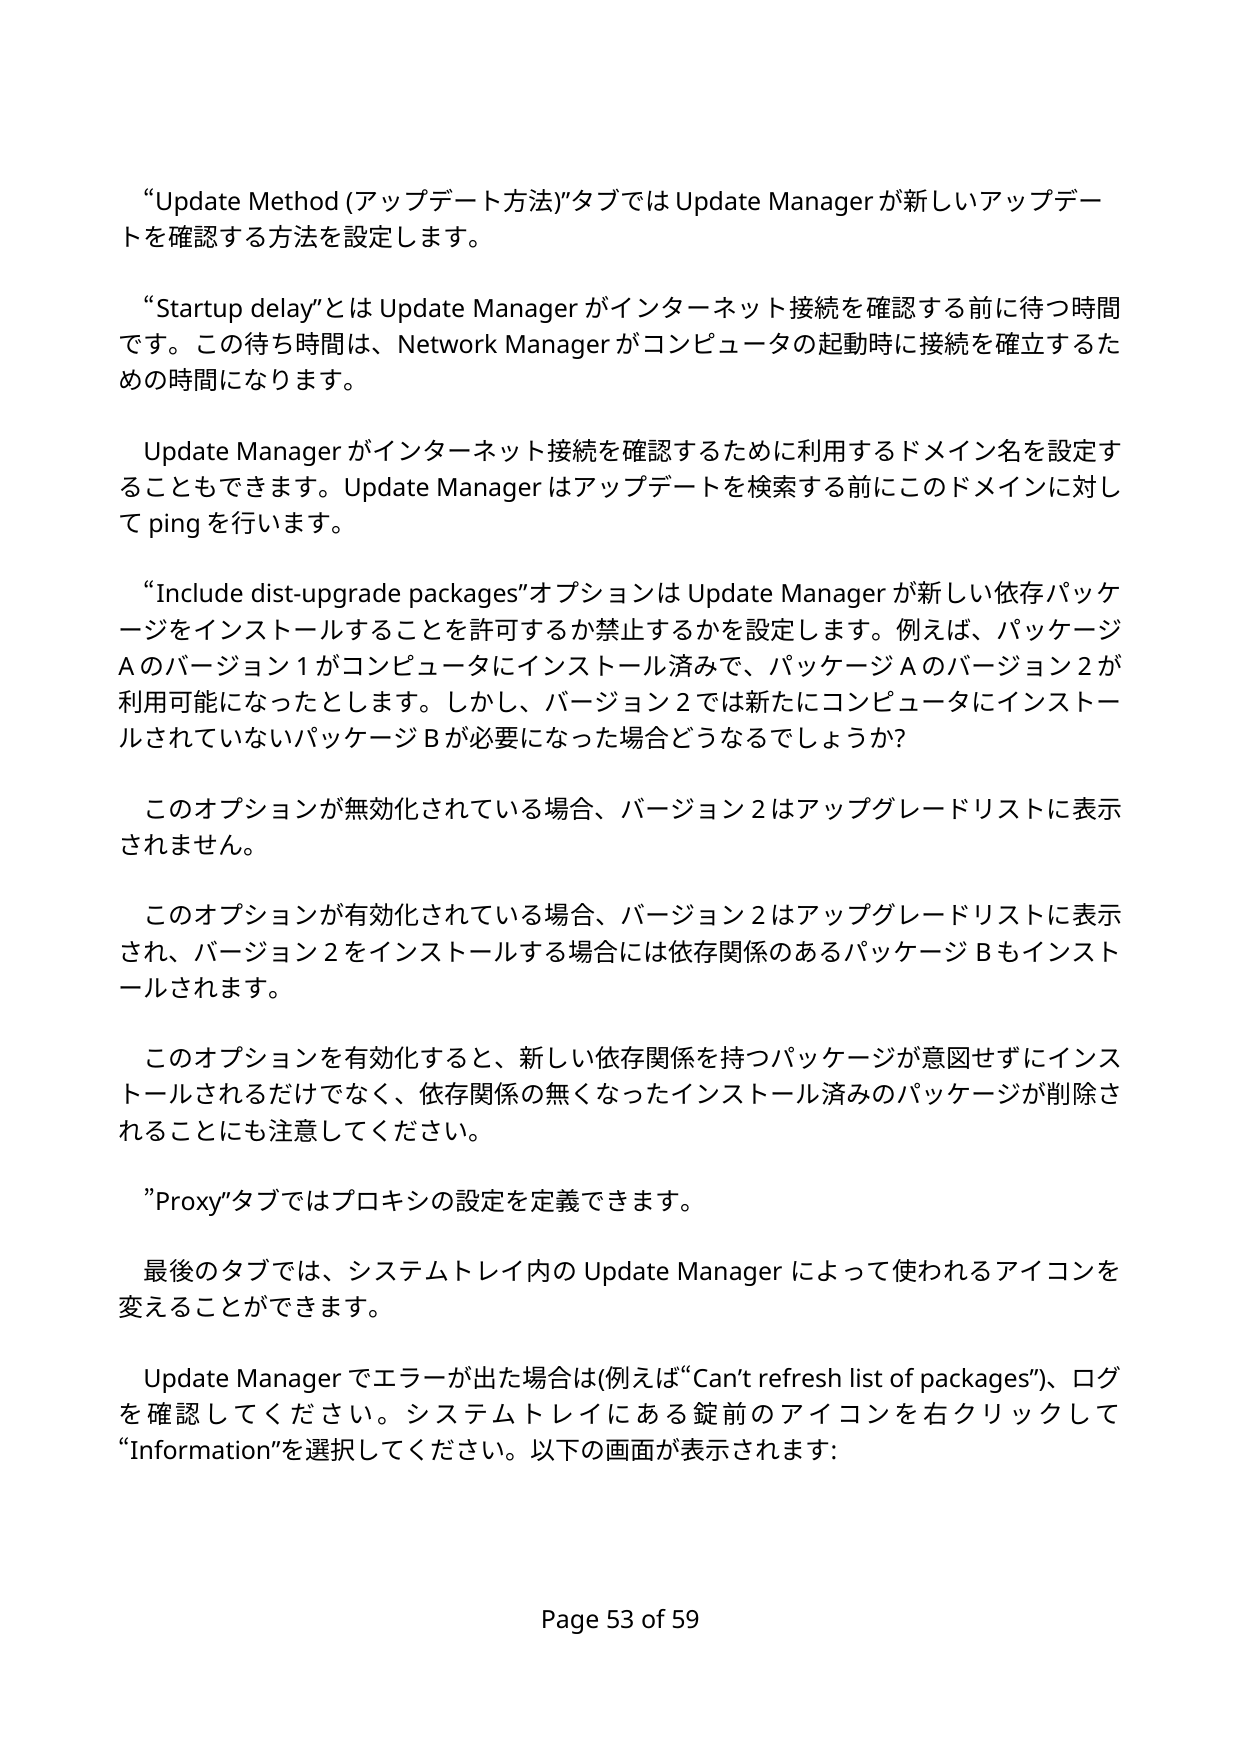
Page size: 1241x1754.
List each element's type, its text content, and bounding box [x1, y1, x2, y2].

text ”Proxy”タブではプロキシの設定を定義できます。 [118, 1181, 1122, 1218]
text 最後のタブでは、システムトレイ内のUpdate Manager によって使われるアイコンを変えることができます。 [118, 1252, 1122, 1324]
text “Startup delay”とはUpdate Managerがインターネット接続を確認する前に待つ時間です。この待ち時間は、Network Managerがコンピュータの起動時に接続を確立するための時間になります。 [118, 288, 1122, 397]
text このオプションを有効化すると、新しい依存関係を持つパッケージが意図せずにインストールされるだけでなく、依存関係の無くなったインストール済みのパッケージが削除されることにも注意してください。 [118, 1038, 1122, 1147]
text “Include dist-upgrade packages”オプションはUpdate Managerが新しい依存パッケージをインストールすることを許可するか禁止するかを設定します。例えば、パッケージAのバージョン1がコンピュータにインストール済みで、パッケージAのバージョン2が利用可能になったとします。しかし、バージョン2では新たにコンピュータにインストールされていないパッケージBが必要になった場合どうなるでしょうか? [118, 574, 1122, 755]
text このオプションが無効化されている場合、バージョン2はアップグレードリストに表示されません。 [118, 789, 1122, 862]
text Update Managerがインターネット接続を確認するために利用するドメイン名を設定することもできます。Update Managerはアップデートを検索する前にこのドメインに対してpingを行います。 [118, 431, 1122, 540]
text このオプションが有効化されている場合、バージョン2はアップグレードリストに表示され、バージョン2をインストールする場合には依存関係のあるパッケージBもインストールされます。 [118, 896, 1122, 1004]
text “Update Method (アップデート方法)”タブではUpdate Managerが新しいアップデートを確認する方法を設定します。 [118, 182, 1122, 254]
text Update Managerでエラーが出た場合は(例えば“Can’t refresh list of packages”)、ログを確認してください。システムトレイにある錠前のアイコンを右クリックして“Information”を選択してください。以下の画面が表示されます: [118, 1358, 1122, 1467]
